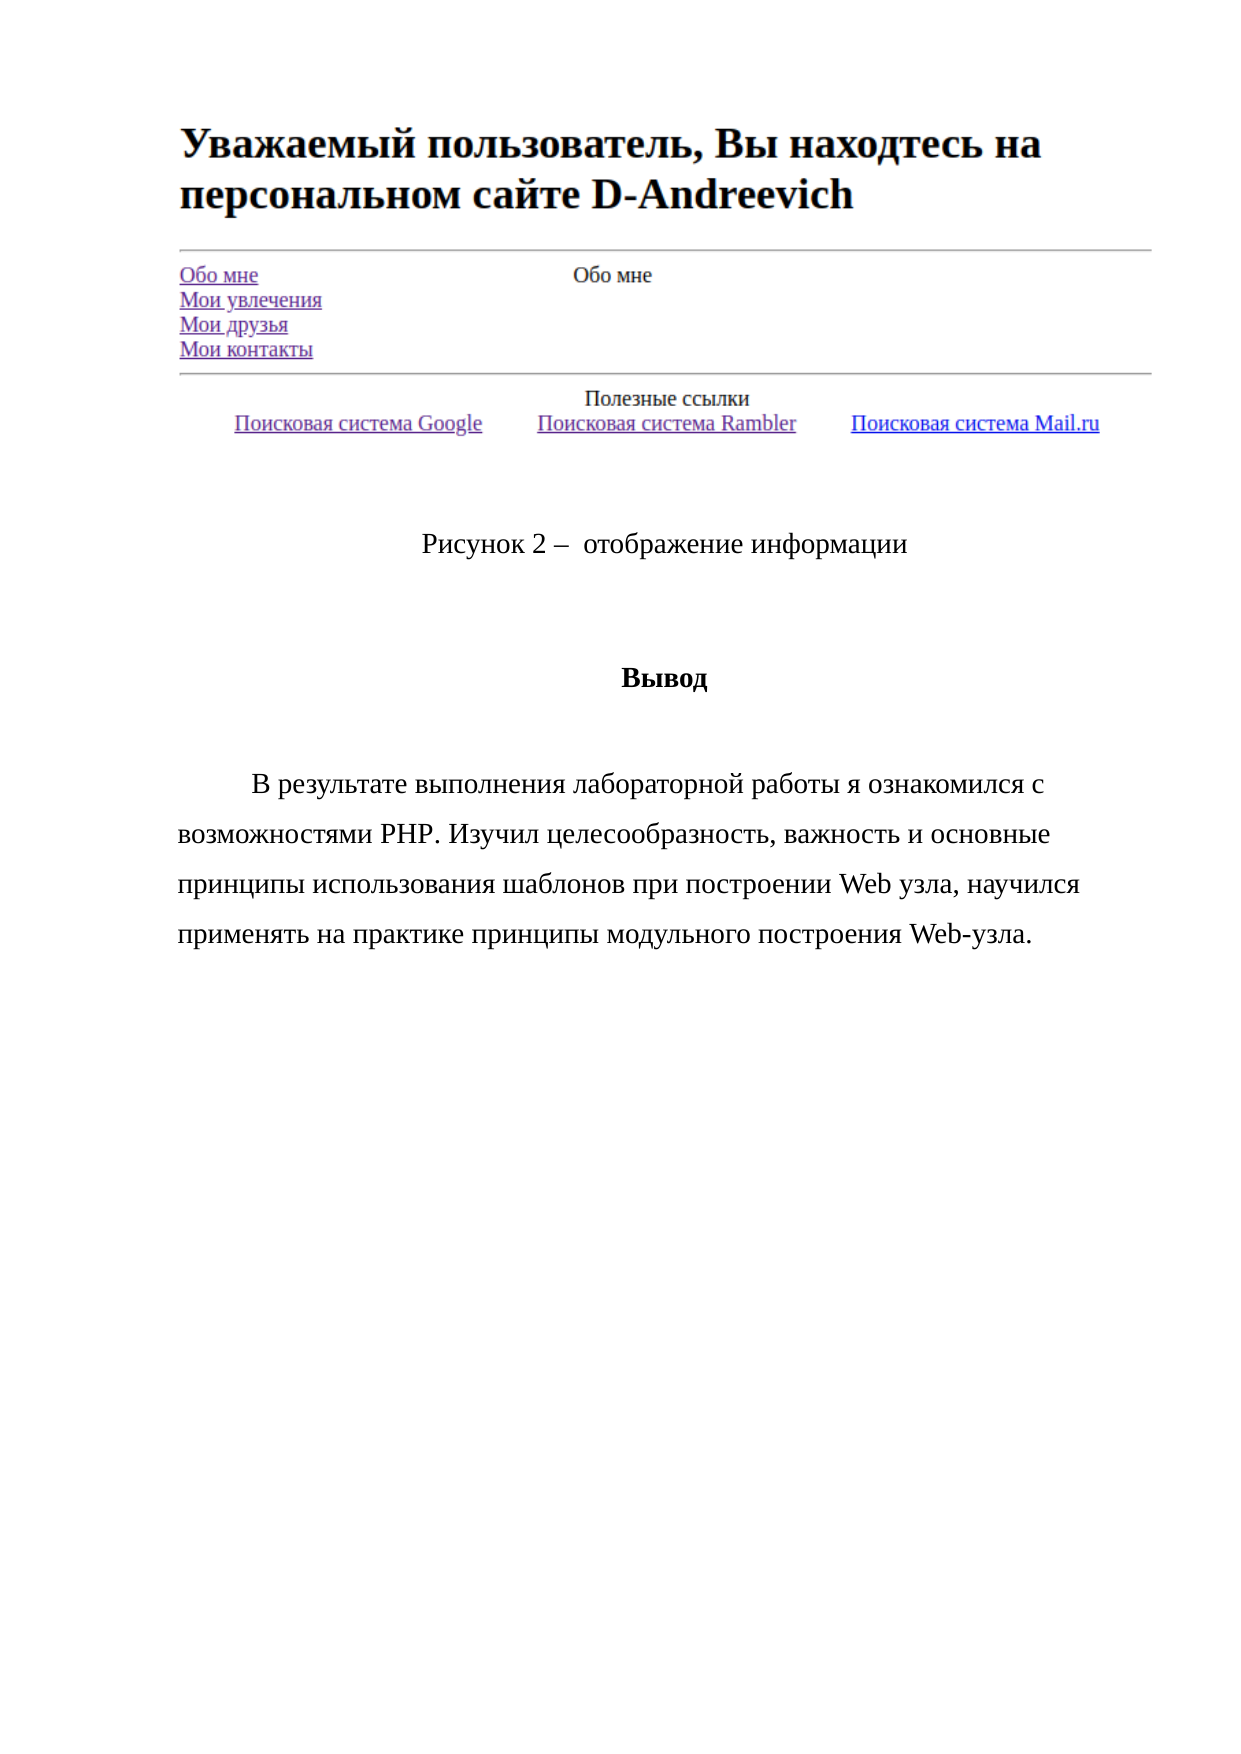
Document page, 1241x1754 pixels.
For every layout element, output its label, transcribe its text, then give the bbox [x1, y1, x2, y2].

text Вывод [177, 660, 1152, 694]
picture [177, 118, 1152, 443]
text В результате выполнения лабораторной работы я ознакомился с возможностями PHP. Изучил целесообразность, важность и основные принципы использования шаблонов при построении Web узла, научился применять на практике принципы модульного построения Web-узла. [177, 766, 1152, 950]
text Рисунок 2 – отображение информации [177, 526, 1152, 560]
